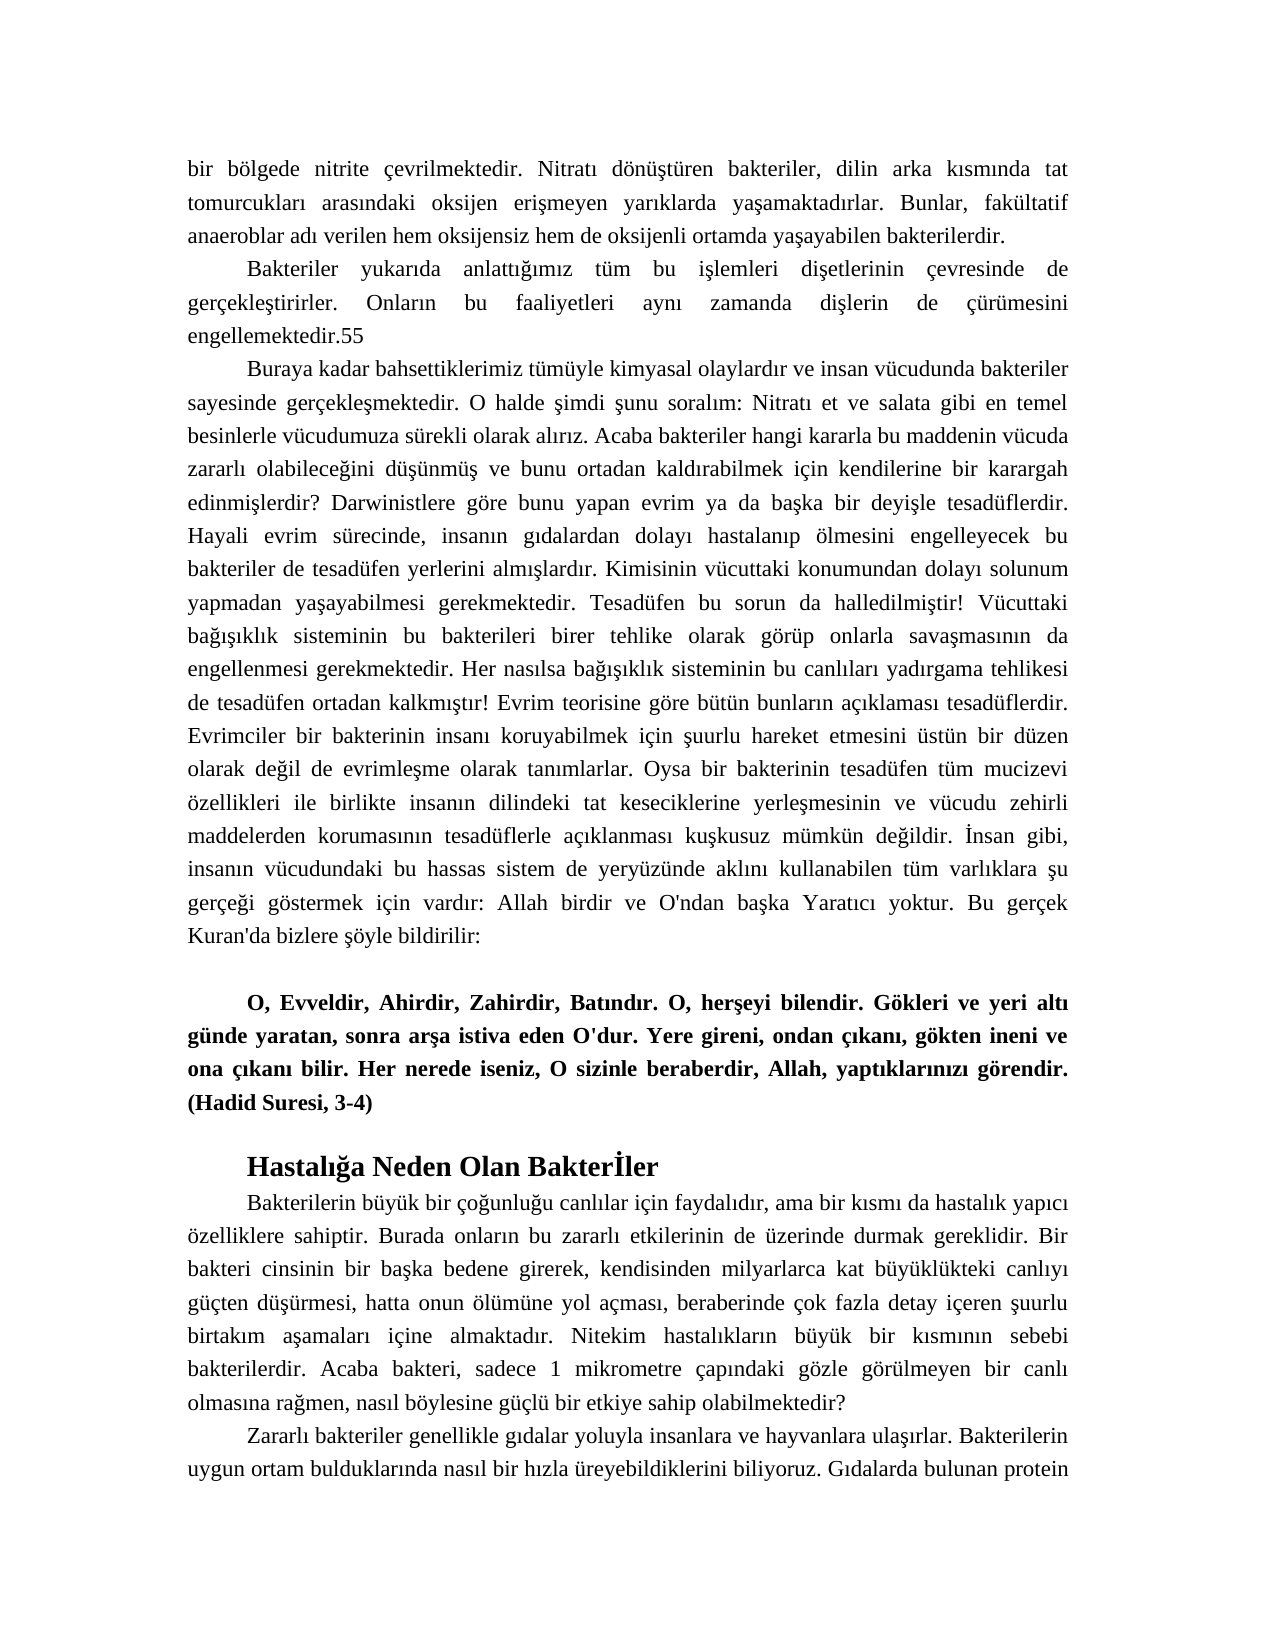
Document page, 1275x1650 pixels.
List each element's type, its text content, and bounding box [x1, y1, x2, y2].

text Hastalığa Neden Olan Bakterİler [187, 1150, 1070, 1183]
text Bakteriler yukarıda anlattığımız tüm bu işlemleri dişetlerinin çevresinde de gerçekleştirirler. Onların bu faaliyetleri aynı zamanda dişlerin de çürümesini engellemektedir.55 [187, 250, 1070, 350]
text O, Evveldir, Ahirdir, Zahirdir, Batındır. O, herşeyi bilendir. Gökleri ve yeri altı günde yaratan, sonra arşa istiva eden O'dur. Yere gireni, ondan çıkanı, gökten ineni ve ona çıkanı bilir. Her nerede iseniz, O sizinle beraberdir, Allah, yaptıklarınızı görendir. (Hadid Suresi, 3-4) [187, 983, 1070, 1117]
text Bakterilerin büyük bir çoğunluğu canlılar için faydalıdır, ama bir kısmı da hastalık yapıcı özelliklere sahiptir. Burada onların bu zararlı etkilerinin de üzerinde durmak gereklidir. Bir bakteri cinsinin bir başka bedene girerek, kendisinden milyarlarca kat büyüklükteki canlıyı güçten düşürmesi, hatta onun ölümüne yol açması, beraberinde çok fazla detay içeren şuurlu birtakım aşamaları içine almaktadır. Nitekim hastalıkların büyük bir kısmının sebebi bakterilerdir. Acaba bakteri, sadece 1 mikrometre çapındaki gözle görülmeyen bir canlı olmasına rağmen, nasıl böylesine güçlü bir etkiye sahip olabilmektedir? [187, 1183, 1070, 1417]
text Buraya kadar bahsettiklerimiz tümüyle kimyasal olaylardır ve insan vücudunda bakteriler sayesinde gerçekleşmektedir. O halde şimdi şunu soralım: Nitratı et ve salata gibi en temel besinlerle vücudumuza sürekli olarak alırız. Acaba bakteriler hangi kararla bu maddenin vücuda zararlı olabileceğini düşünmüş ve bunu ortadan kaldırabilmek için kendilerine bir karargah edinmişlerdir? Darwinistlere göre bunu yapan evrim ya da başka bir deyişle tesadüflerdir. Hayali evrim sürecinde, insanın gıdalardan dolayı hastalanıp ölmesini engelleyecek bu bakteriler de tesadüfen yerlerini almışlardır. Kimisinin vücuttaki konumundan dolayı solunum yapmadan yaşayabilmesi gerekmektedir. Tesadüfen bu sorun da halledilmiştir! Vücuttaki bağışıklık sisteminin bu bakterileri birer tehlike olarak görüp onlarla savaşmasının da engellenmesi gerekmektedir. Her nasılsa bağışıklık sisteminin bu canlıları yadırgama tehlikesi de tesadüfen ortadan kalkmıştır! Evrim teorisine göre bütün bunların açıklaması tesadüflerdir. Evrimciler bir bakterinin insanı koruyabilmek için şuurlu hareket etmesini üstün bir düzen olarak değil de evrimleşme olarak tanımlarlar. Oysa bir bakterinin tesadüfen tüm mucizevi özellikleri ile birlikte insanın dilindeki tat keseciklerine yerleşmesinin ve vücudu zehirli maddelerden korumasının tesadüflerle açıklanması kuşkusuz mümkün değildir. İnsan gibi, insanın vücudundaki bu hassas sistem de yeryüzünde aklını kullanabilen tüm varlıklara şu gerçeği göstermek için vardır: Allah birdir ve O'ndan başka Yaratıcı yoktur. Bu gerçek Kuran'da bizlere şöyle bildirilir: [187, 350, 1070, 950]
text Zararlı bakteriler genellikle gıdalar yoluyla insanlara ve hayvanlara ulaşırlar. Bakterilerin uygun ortam bulduklarında nasıl bir hızla üreyebildiklerini biliyoruz. Gıdalarda bulunan protein [187, 1417, 1070, 1483]
text bir bölgede nitrite çevrilmektedir. Nitratı dönüştüren bakteriler, dilin arka kısmında tat tomurcukları arasındaki oksijen erişmeyen yarıklarda yaşamaktadırlar. Bunlar, fakültatif anaeroblar adı verilen hem oksijensiz hem de oksijenli ortamda yaşayabilen bakterilerdir. [187, 150, 1070, 250]
